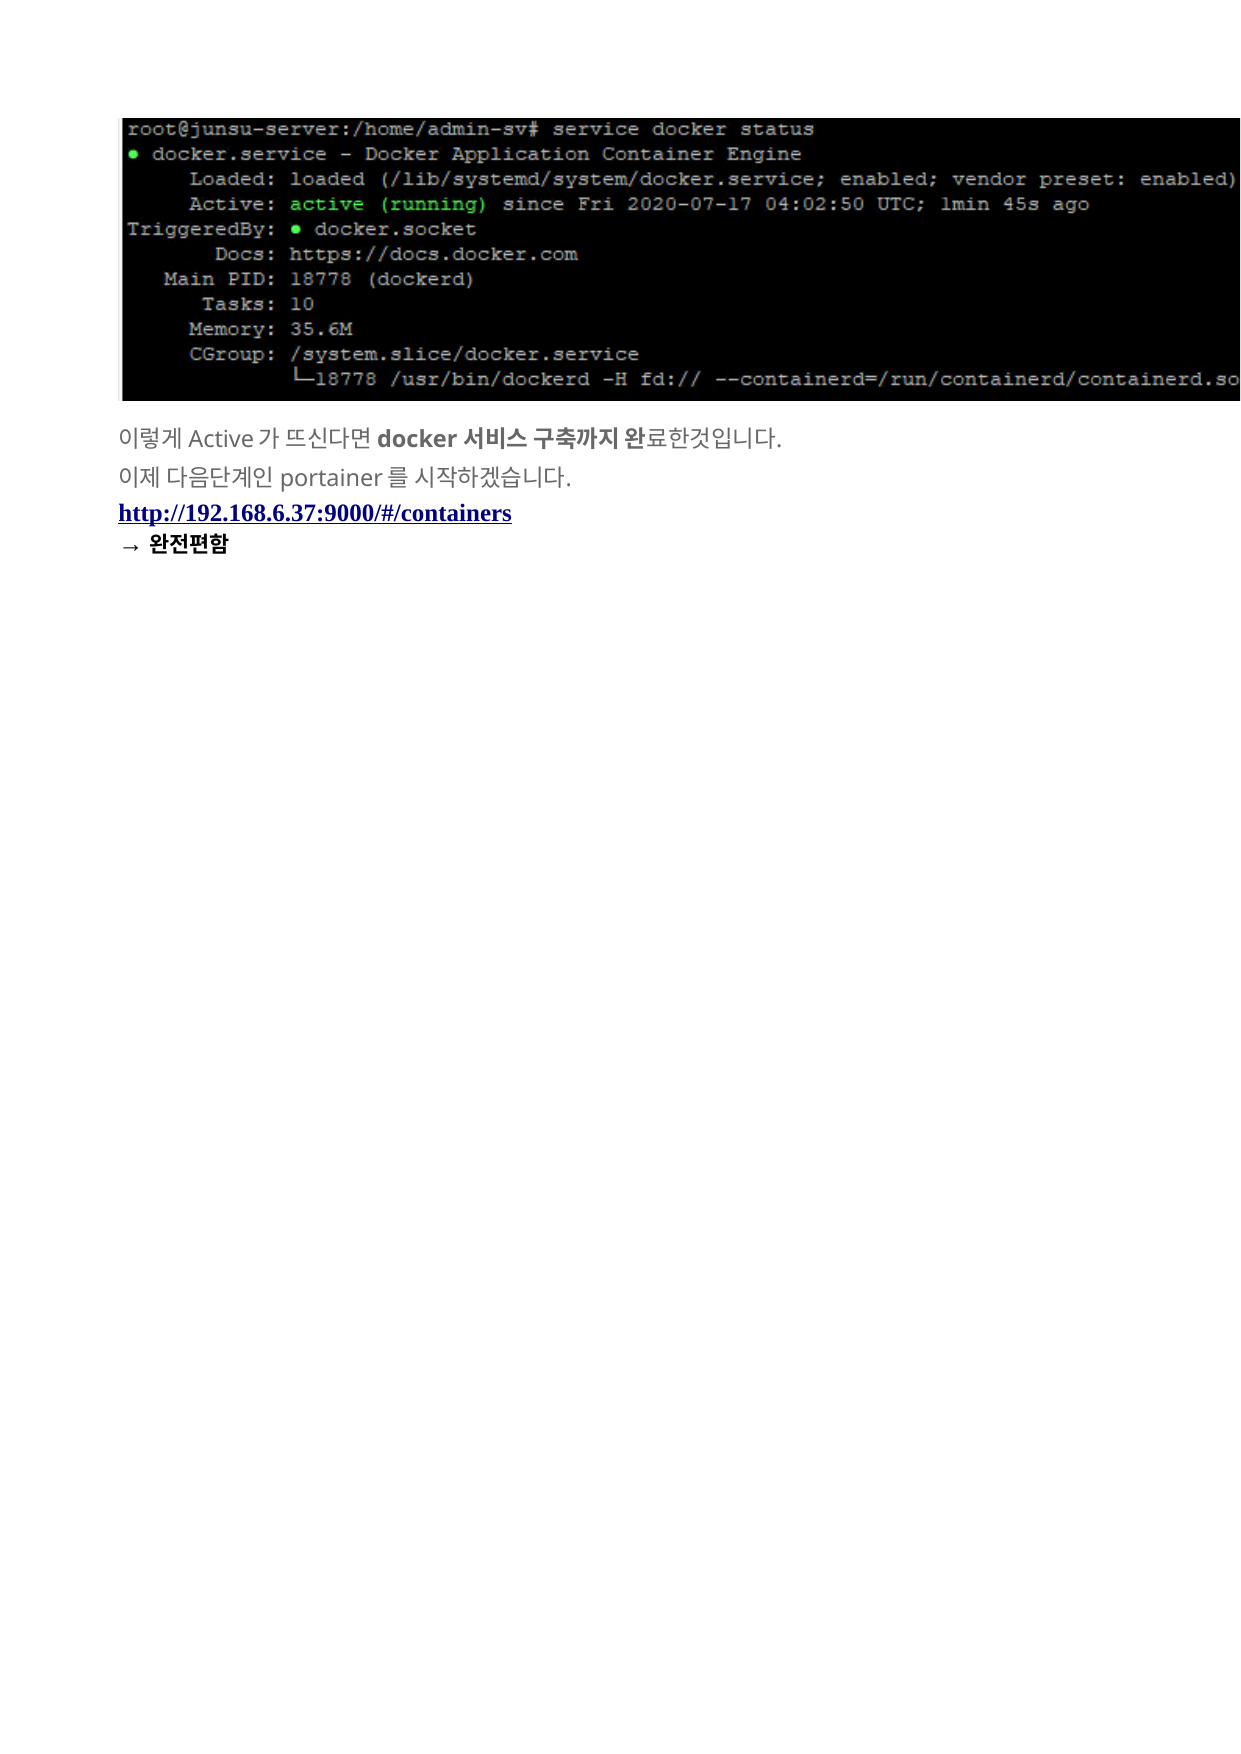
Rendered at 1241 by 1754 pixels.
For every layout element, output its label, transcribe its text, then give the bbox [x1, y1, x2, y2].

picture [118, 118, 1241, 401]
text http://192.168.6.37:9000/#/containers [118, 498, 1122, 527]
text 이렇게 Active가 뜨신다면 docker 서비스 구축까지 완료한것입니다. 이제 다음단계인 portainer를 시작하겠습니다. [118, 420, 1122, 493]
text → 완전편함 [118, 527, 1122, 558]
